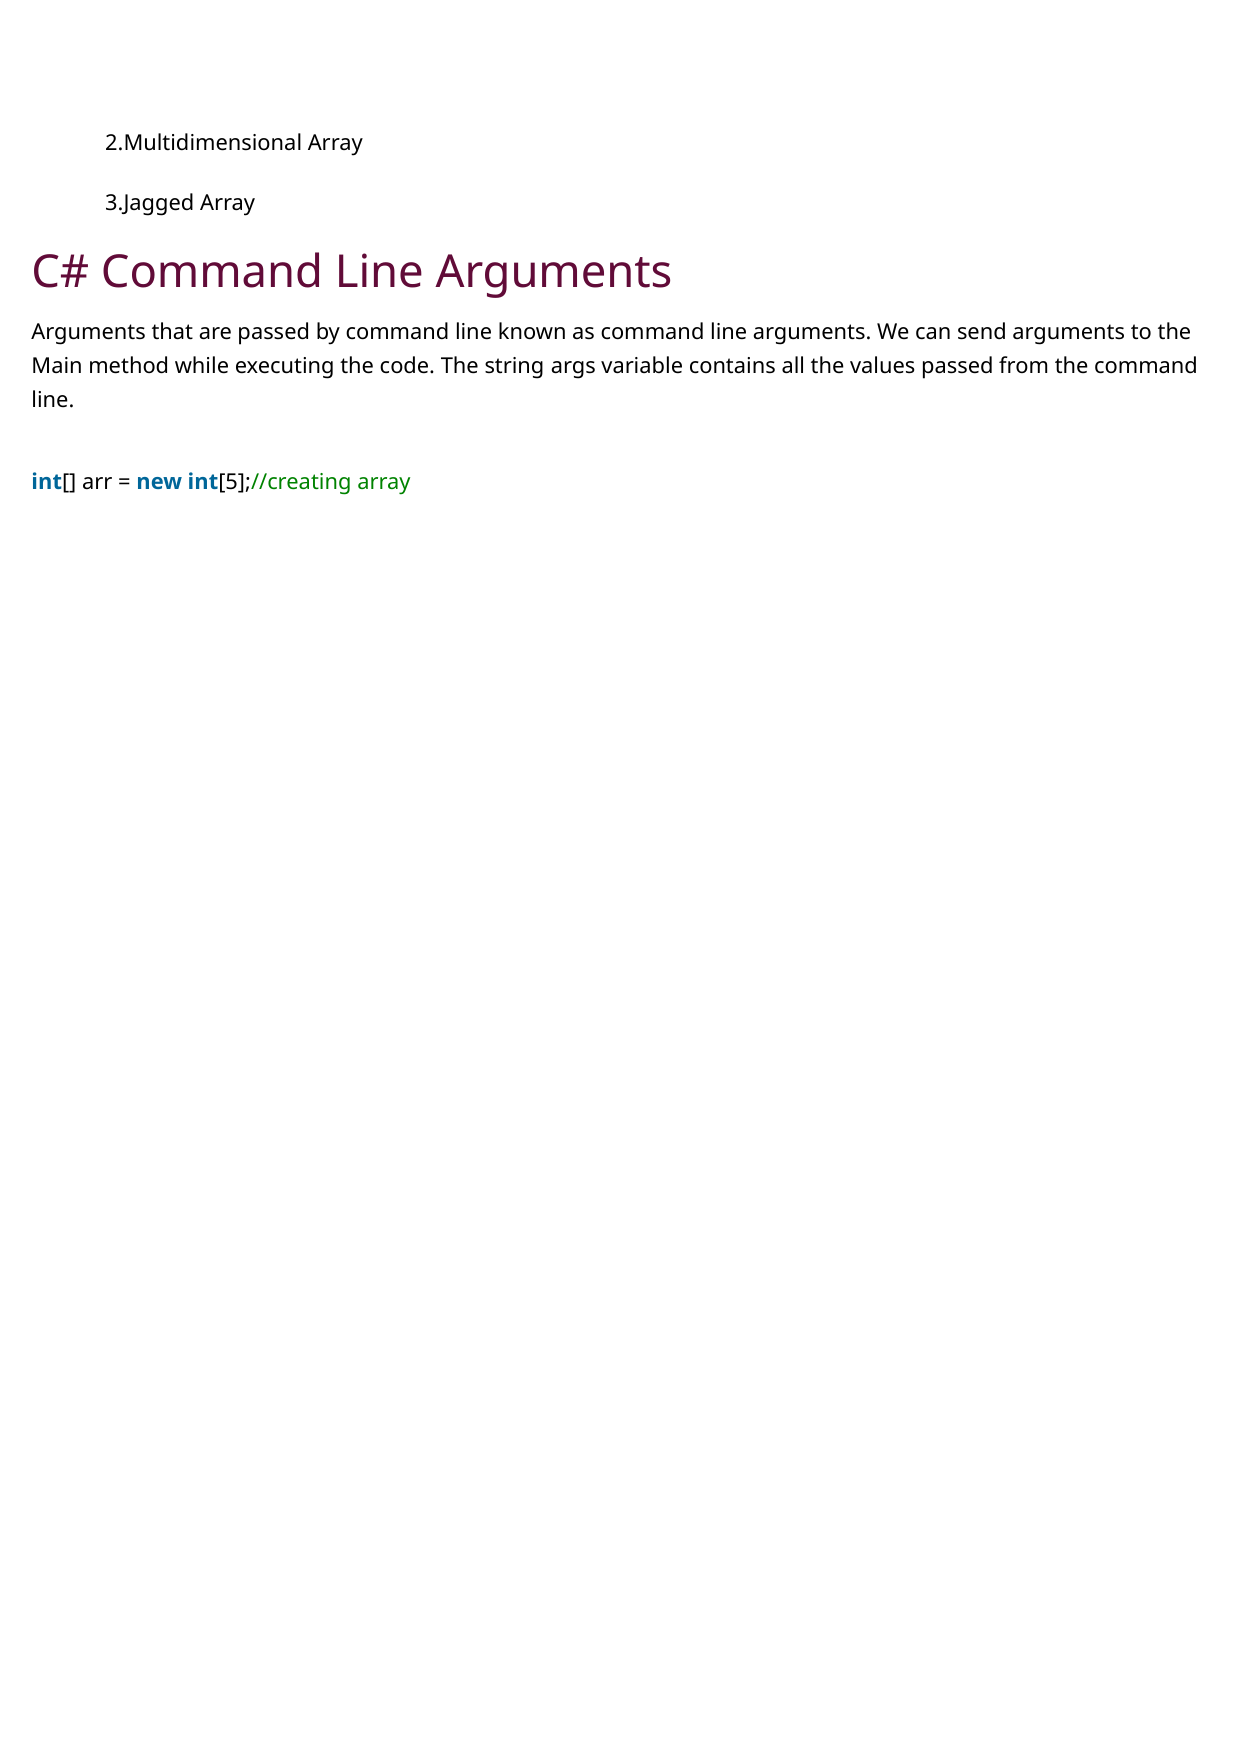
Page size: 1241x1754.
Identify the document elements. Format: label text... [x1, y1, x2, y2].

text int[] arr = new int[5];//creating array [31, 433, 1210, 496]
list Multidimensional Array [31, 118, 1210, 157]
list Jagged Array [31, 178, 1210, 217]
subtitle C# Command Line Arguments [31, 239, 1210, 301]
text Arguments that are passed by command line known as command line arguments. We can send arguments to the Main method while executing the code. The string args variable contains all the values passed from the command line. [31, 316, 1210, 414]
